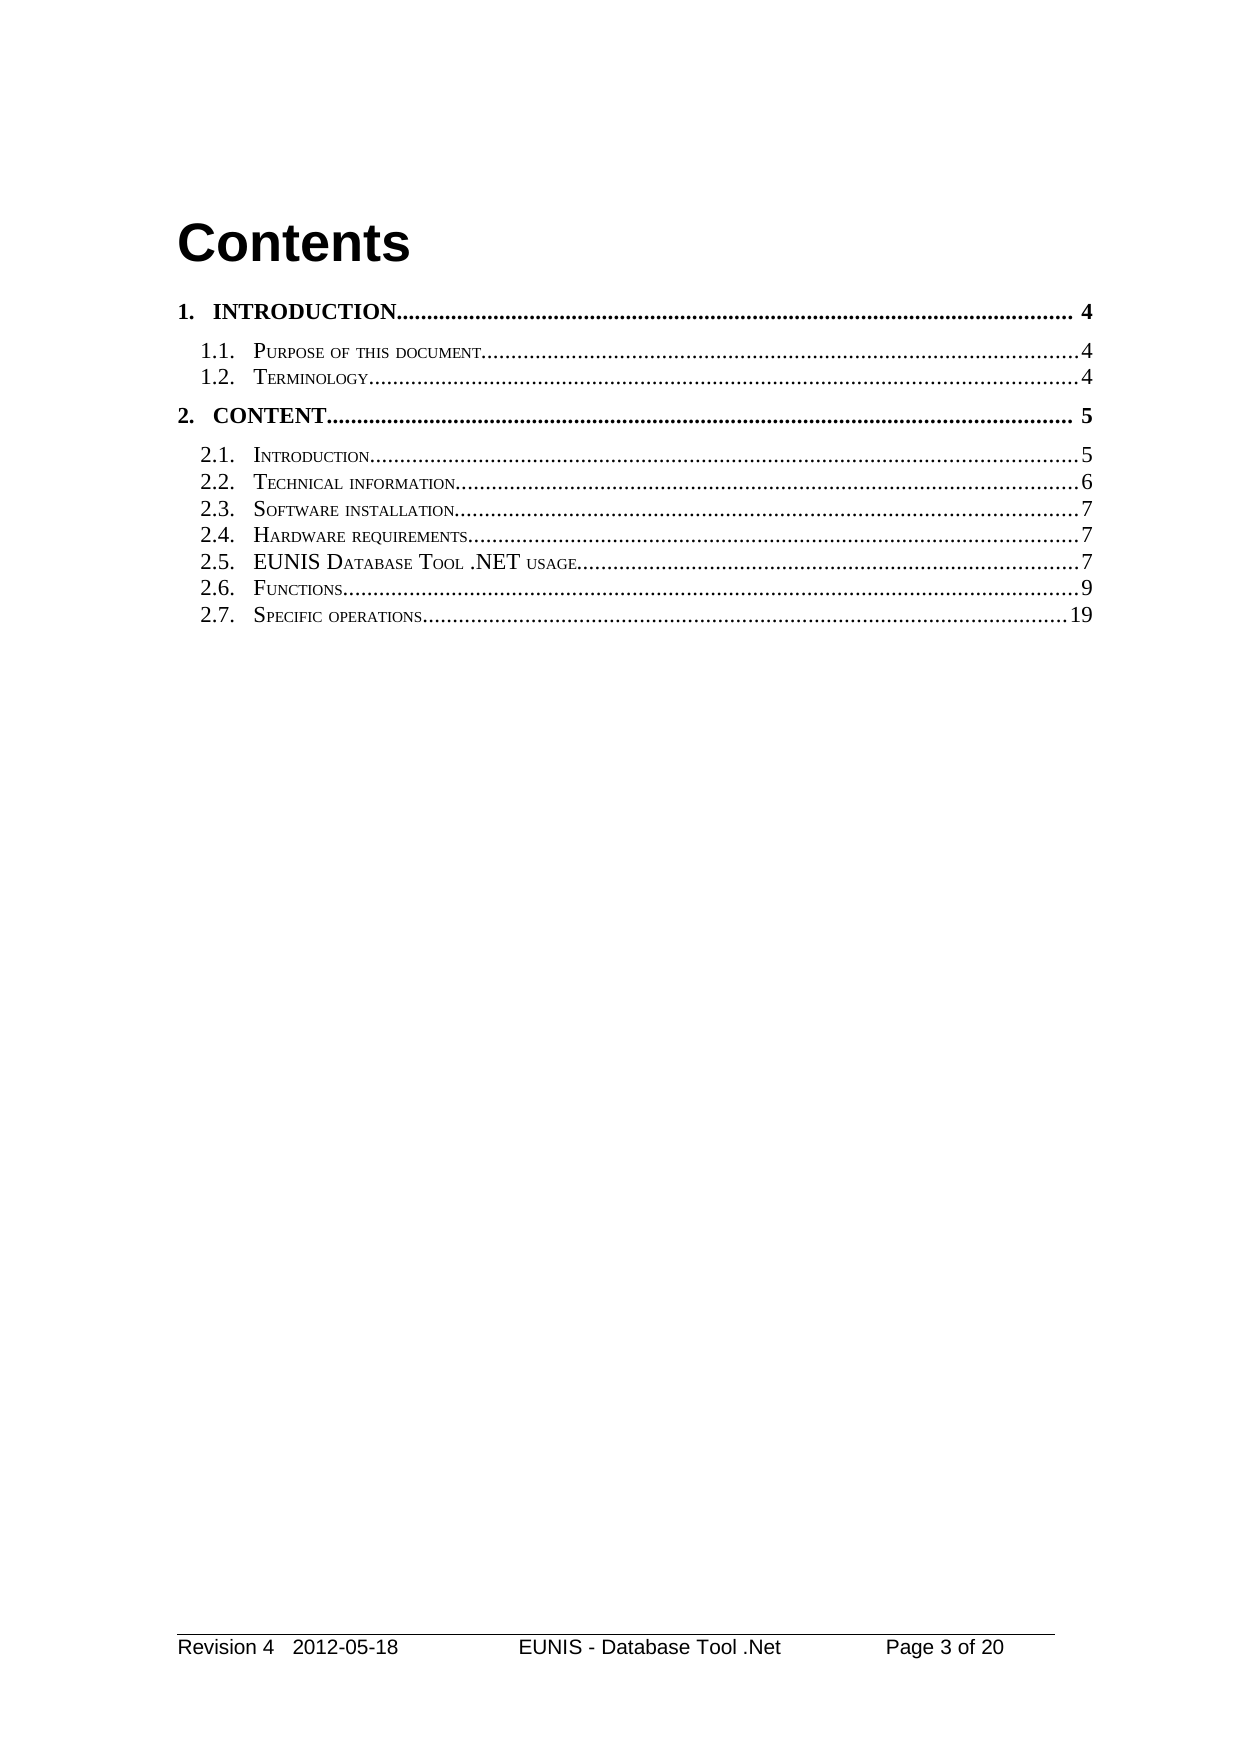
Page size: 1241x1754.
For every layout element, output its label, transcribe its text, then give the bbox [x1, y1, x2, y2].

text 1. Introduction 4 [177, 298, 1092, 324]
text 2.3. Software installation 7 [200, 494, 1092, 521]
text 2.7. Specific operations 19 [200, 601, 1092, 627]
text 2.6. Functions 9 [200, 574, 1092, 601]
text 2.5. EUNIS Database Tool .NET usage 7 [200, 548, 1092, 574]
text 2. Content 5 [177, 402, 1092, 429]
text 1.1. Purpose of this document 4 [200, 337, 1092, 363]
subtitle Contents [177, 210, 1092, 273]
text 2.2. Technical information 6 [200, 468, 1092, 494]
text 2.1. Introduction 5 [200, 441, 1092, 468]
text 1.2. Terminology 4 [200, 363, 1092, 390]
text 2.4. Hardware requirements 7 [200, 521, 1092, 548]
